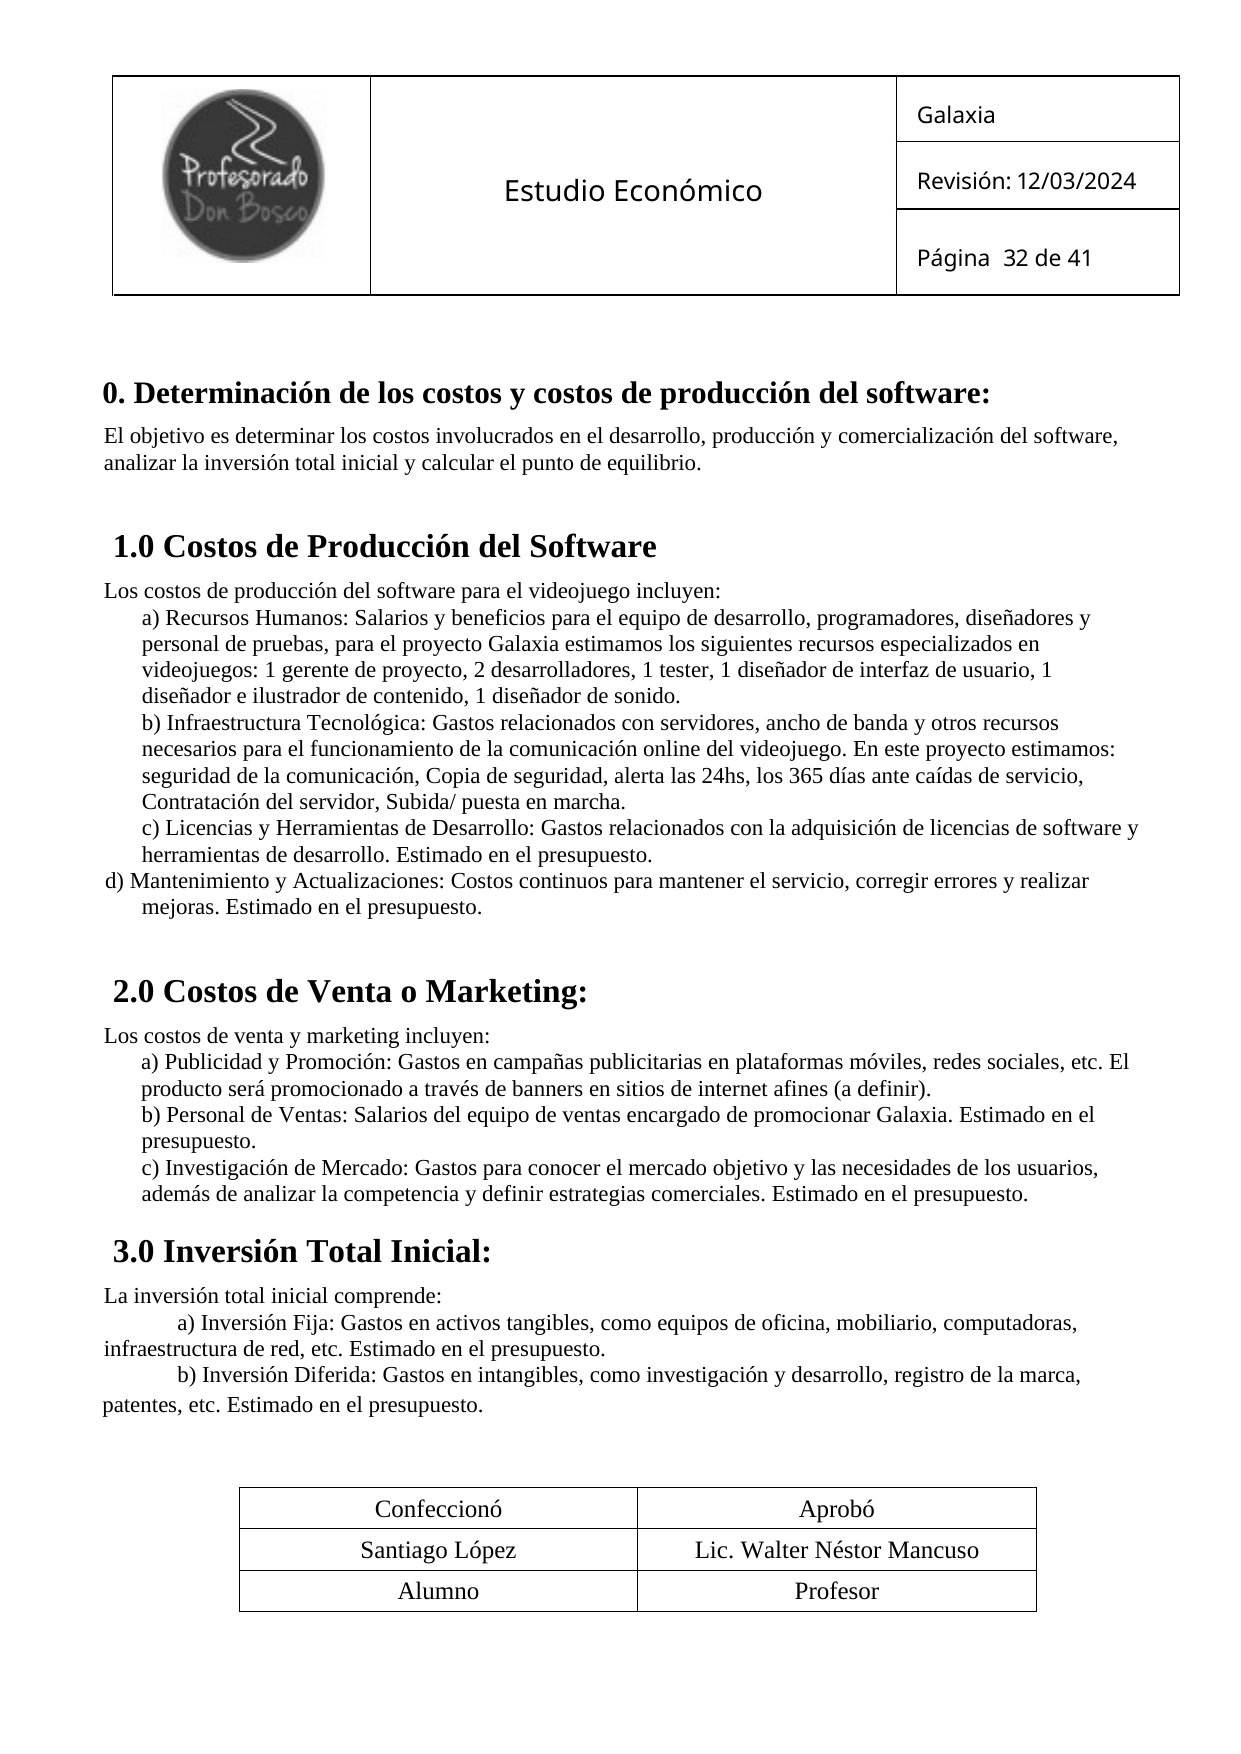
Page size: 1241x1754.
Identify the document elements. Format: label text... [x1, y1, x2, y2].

text Los costos de producción del software para el videojuego incluyen: [104, 577, 1192, 603]
subtitle 1.0 Costos de Producción del Software [113, 526, 1192, 565]
text a) Inversión Fija: Gastos en activos tangibles, como equipos de oficina, mobiliario, computadoras, infraestructura de red, etc. Estimado en el presupuesto. [104, 1309, 1192, 1361]
subtitle 3.0 Inversión Total Inicial: [113, 1231, 1192, 1270]
text d) Mantenimiento y Actualizaciones: Costos continuos para mantener el servicio, corregir errores y realizar mejoras. Estimado en el presupuesto. [105, 867, 1142, 920]
text El objetivo es determinar los costos involucrados en el desarrollo, producción y comercialización del software, analizar la inversión total inicial y calcular el punto de equilibrio. [103, 422, 1143, 475]
text c) Licencias y Herramientas de Desarrollo: Gastos relacionados con la adquisición de licencias de software y herramientas de desarrollo. Estimado en el presupuesto. [105, 814, 1142, 867]
text b) Infraestructura Tecnológica: Gastos relacionados con servidores, ancho de banda y otros recursos necesarios para el funcionamiento de la comunicación online del videojuego. En este proyecto estimamos: seguridad de la comunicación, Copia de seguridad, alerta las 24hs, los 365 días ante caídas de servicio, Contratación del servidor, Subida/ puesta en marcha. [105, 709, 1142, 814]
text a) Recursos Humanos: Salarios y beneficios para el equipo de desarrollo, programadores, diseñadores y personal de pruebas, para el proyecto Galaxia estimamos los siguientes recursos especializados en videojuegos: 1 gerente de proyecto, 2 desarrolladores, 1 tester, 1 diseñador de interfaz de usuario, 1 diseñador e ilustrador de contenido, 1 diseñador de sonido. [105, 603, 1142, 709]
subtitle 2.0 Costos de Venta o Marketing: [113, 971, 1192, 1009]
text b) Inversión Diferida: Gastos en intangibles, como investigación y desarrollo, registro de la marca, patentes, etc. Estimado en el presupuesto. [102, 1361, 1145, 1418]
text La inversión total inicial comprende: [104, 1282, 1192, 1309]
text c) Investigación de Mercado: Gastos para conocer el mercado objetivo y las necesidades de los usuarios, además de analizar la competencia y definir estrategias comerciales. Estimado en el presupuesto. [104, 1154, 1142, 1206]
subtitle 0. Determinación de los costos y costos de producción del software: [102, 374, 1192, 410]
text b) Personal de Ventas: Salarios del equipo de ventas encargado de promocionar Galaxia. Estimado en el presupuesto. [105, 1101, 1141, 1154]
text Los costos de venta y marketing incluyen: [104, 1022, 1192, 1048]
text a) Publicidad y Promoción: Gastos en campañas publicitarias en plataformas móviles, redes sociales, etc. El producto será promocionado a través de banners en sitios de internet afines (a definir). [103, 1048, 1140, 1101]
